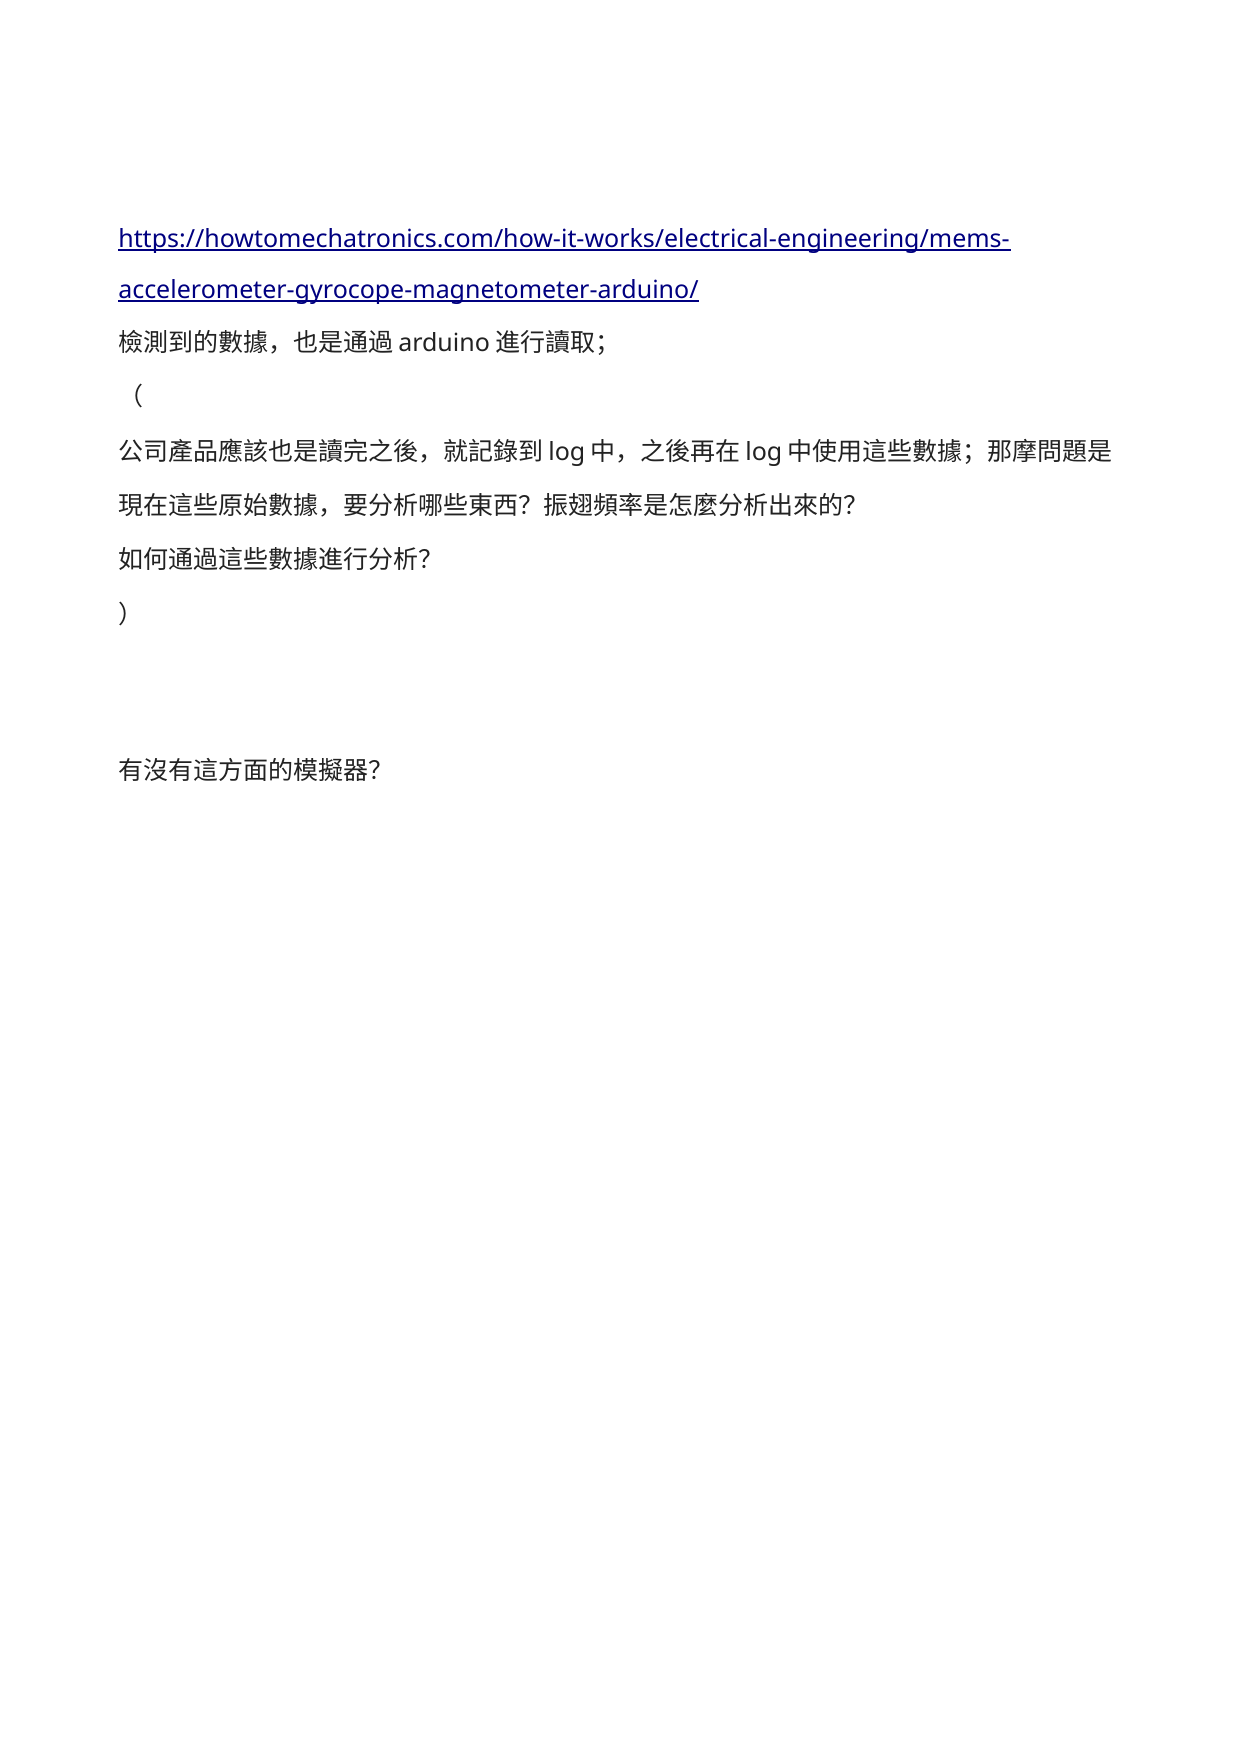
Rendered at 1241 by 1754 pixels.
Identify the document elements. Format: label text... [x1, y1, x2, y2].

text 有沒有這方面的模擬器？ [118, 751, 1122, 787]
text 公司產品應該也是讀完之後，就記錄到log中，之後再在log中使用這些數據；那摩問題是現在這些原始數據，要分析哪些東西？振翅頻率是怎麼分析出來的？ [118, 431, 1122, 522]
text https://howtomechatronics.com/how-it-works/electrical-engineering/mems-accelerometer-gyrocope-magnetometer-arduino/ [118, 220, 1122, 305]
text 檢測到的數據，也是通過arduino進行讀取； [118, 322, 1122, 358]
text 如何通過這些數據進行分析？ [118, 540, 1122, 576]
text ） [118, 594, 1122, 630]
text （ [118, 377, 1122, 413]
